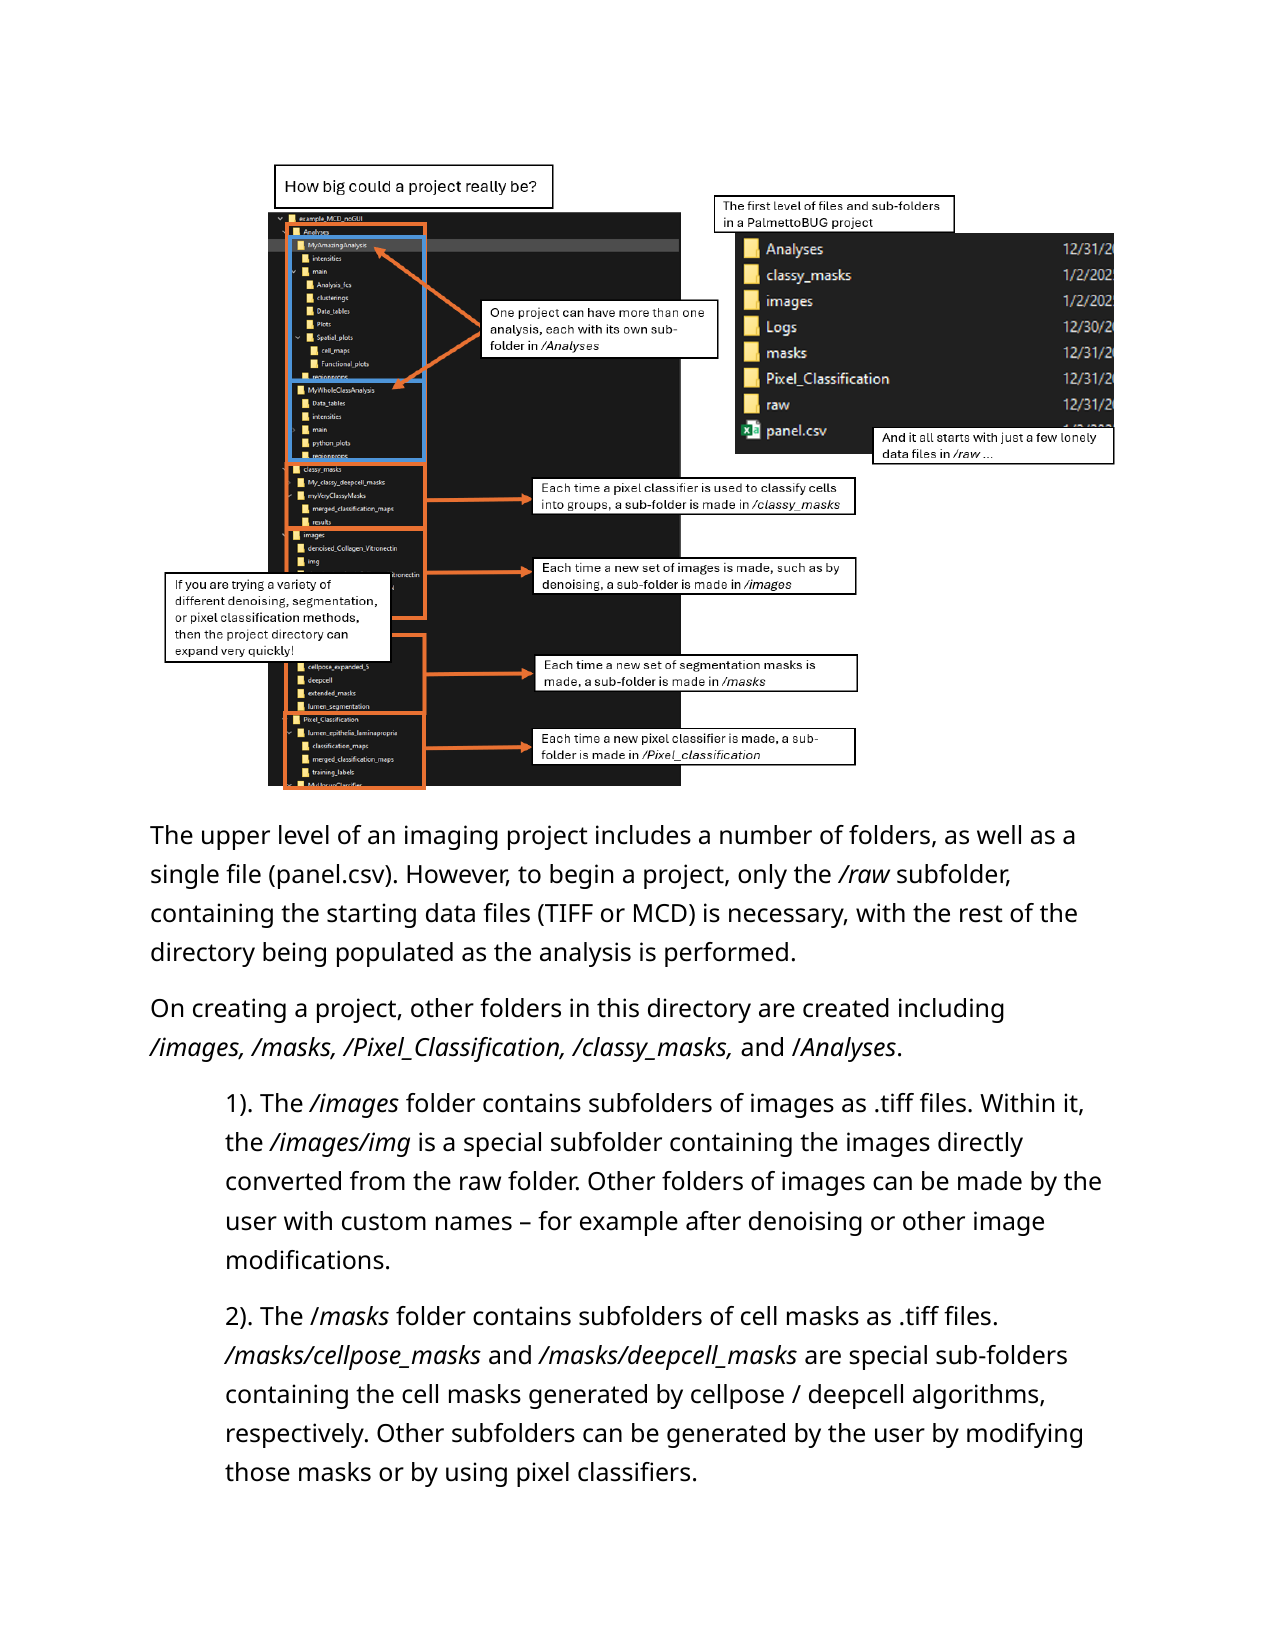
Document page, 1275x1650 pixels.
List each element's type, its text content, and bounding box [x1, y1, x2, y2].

text On creating a project, other folders in this directory are created including /images, /masks, /Pixel_Classification, /classy_masks, and /Analyses. [150, 991, 1125, 1064]
text The upper level of an imaging project includes a number of folders, as well as a single file (panel.csv). However, to begin a project, only the /raw subfolder, containing the starting data files (TIFF or MCD) is necessary, with the rest of the directory being populated as the analysis is performed. [150, 817, 1125, 969]
text 2). The /masks folder contains subfolders of cell masks as .tiff files. /masks/cellpose_masks and /masks/deepcell_masks are special sub-folders containing the cell masks generated by cellpose / deepcell algorithms, respectively. Other subfolders can be generated by the user by modifying those masks or by using pixel classifiers. [225, 1298, 1125, 1489]
text 1). The /images folder contains subfolders of images as .tiff files. Within it, the /images/img is a special subfolder containing the images directly converted from the raw folder. Other folders of images can be made by the user with custom names – for example after denoising or other image modifications. [225, 1086, 1125, 1276]
